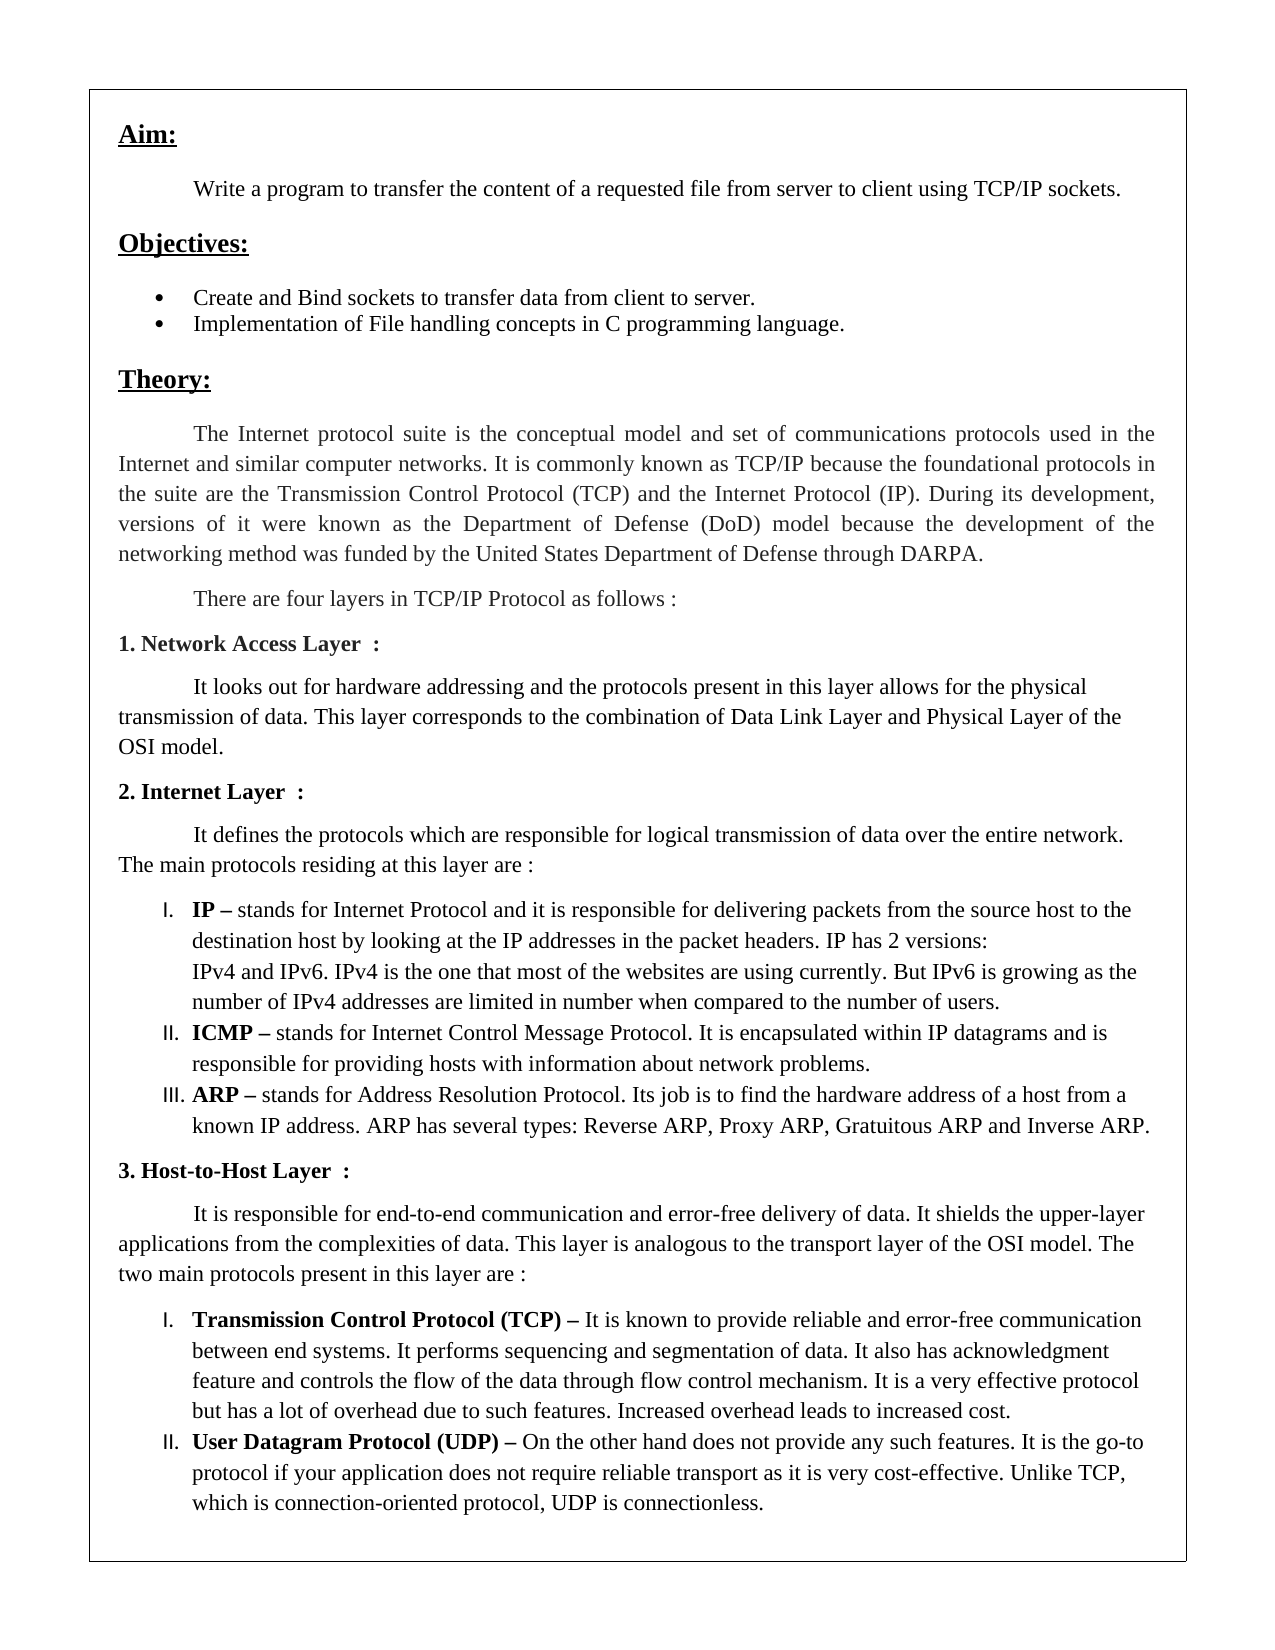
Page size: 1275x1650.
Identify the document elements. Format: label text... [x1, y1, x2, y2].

list Create and Bind sockets to transfer data from client to server. [156, 284, 1157, 310]
list Implementation of File handling concepts in C programming language. [156, 310, 1157, 337]
text Objectives: [118, 227, 1157, 258]
subtitle 1. Network Access Layer : [118, 630, 1157, 656]
text There are four layers in TCP/IP Protocol as follows : [118, 585, 1157, 612]
text Aim: [118, 118, 1157, 149]
text It looks out for hardware addressing and the protocols present in this layer allows for the physical transmission of data. This layer corresponds to the combination of Data Link Layer and Physical Layer of the OSI model. [118, 673, 1157, 759]
text It defines the protocols which are responsible for logical transmission of data over the entire network. The main protocols residing at this layer are : [118, 821, 1157, 877]
list ICMP – stands for Internet Control Message Protocol. It is encapsulated within IP datagrams and is responsible for providing hosts with information about network problems. [162, 1018, 1157, 1076]
subtitle 2. Internet Layer : [118, 778, 1157, 804]
list ARP – stands for Address Resolution Protocol. Its job is to find the hardware address of a host from a known IP address. ARP has several types: Reverse ARP, Proxy ARP, Gratuitous ARP and Inverse ARP. [162, 1080, 1157, 1138]
list IP – stands for Internet Protocol and it is responsible for delivering packets from the source host to the destination host by looking at the IP addresses in the packet headers. IP has 2 versions: IPv4 and IPv6. IPv4 is the one that most of the websites are using currently. But IPv6 is growing as the number of IPv4 addresses are limited in number when compared to the number of users. [162, 896, 1157, 1014]
text Theory: [118, 363, 1157, 394]
subtitle 3. Host-to-Host Layer : [118, 1157, 1157, 1183]
text The Internet protocol suite is the conceptual model and set of communications protocols used in the Internet and similar computer networks. It is commonly known as TCP/IP because the foundational protocols in the suite are the Transmission Control Protocol (TCP) and the Internet Protocol (IP). During its development, versions of it were known as the Department of Defense (DoD) model because the development of the networking method was funded by the United States Department of Defense through DARPA. [118, 419, 1157, 567]
list User Datagram Protocol (UDP) – On the other hand does not provide any such features. It is the go-to protocol if your application does not require reliable transport as it is very cost-effective. Unlike TCP, which is connection-oriented protocol, UDP is connectionless. [162, 1427, 1157, 1516]
text It is responsible for end-to-end communication and error-free delivery of data. It shields the upper-layer applications from the complexities of data. This layer is analogous to the transport layer of the OSI model. The two main protocols present in this layer are : [118, 1199, 1157, 1286]
list Transmission Control Protocol (TCP) – It is known to provide reliable and error-free communication between end systems. It performs sequencing and segmentation of data. It also has acknowledgment feature and controls the flow of the data through flow control mechanism. It is a very effective protocol but has a lot of overhead due to such features. Increased overhead leads to increased cost. [162, 1305, 1157, 1423]
text Write a program to transfer the content of a requested file from server to client using TCP/IP sockets. [118, 175, 1157, 201]
